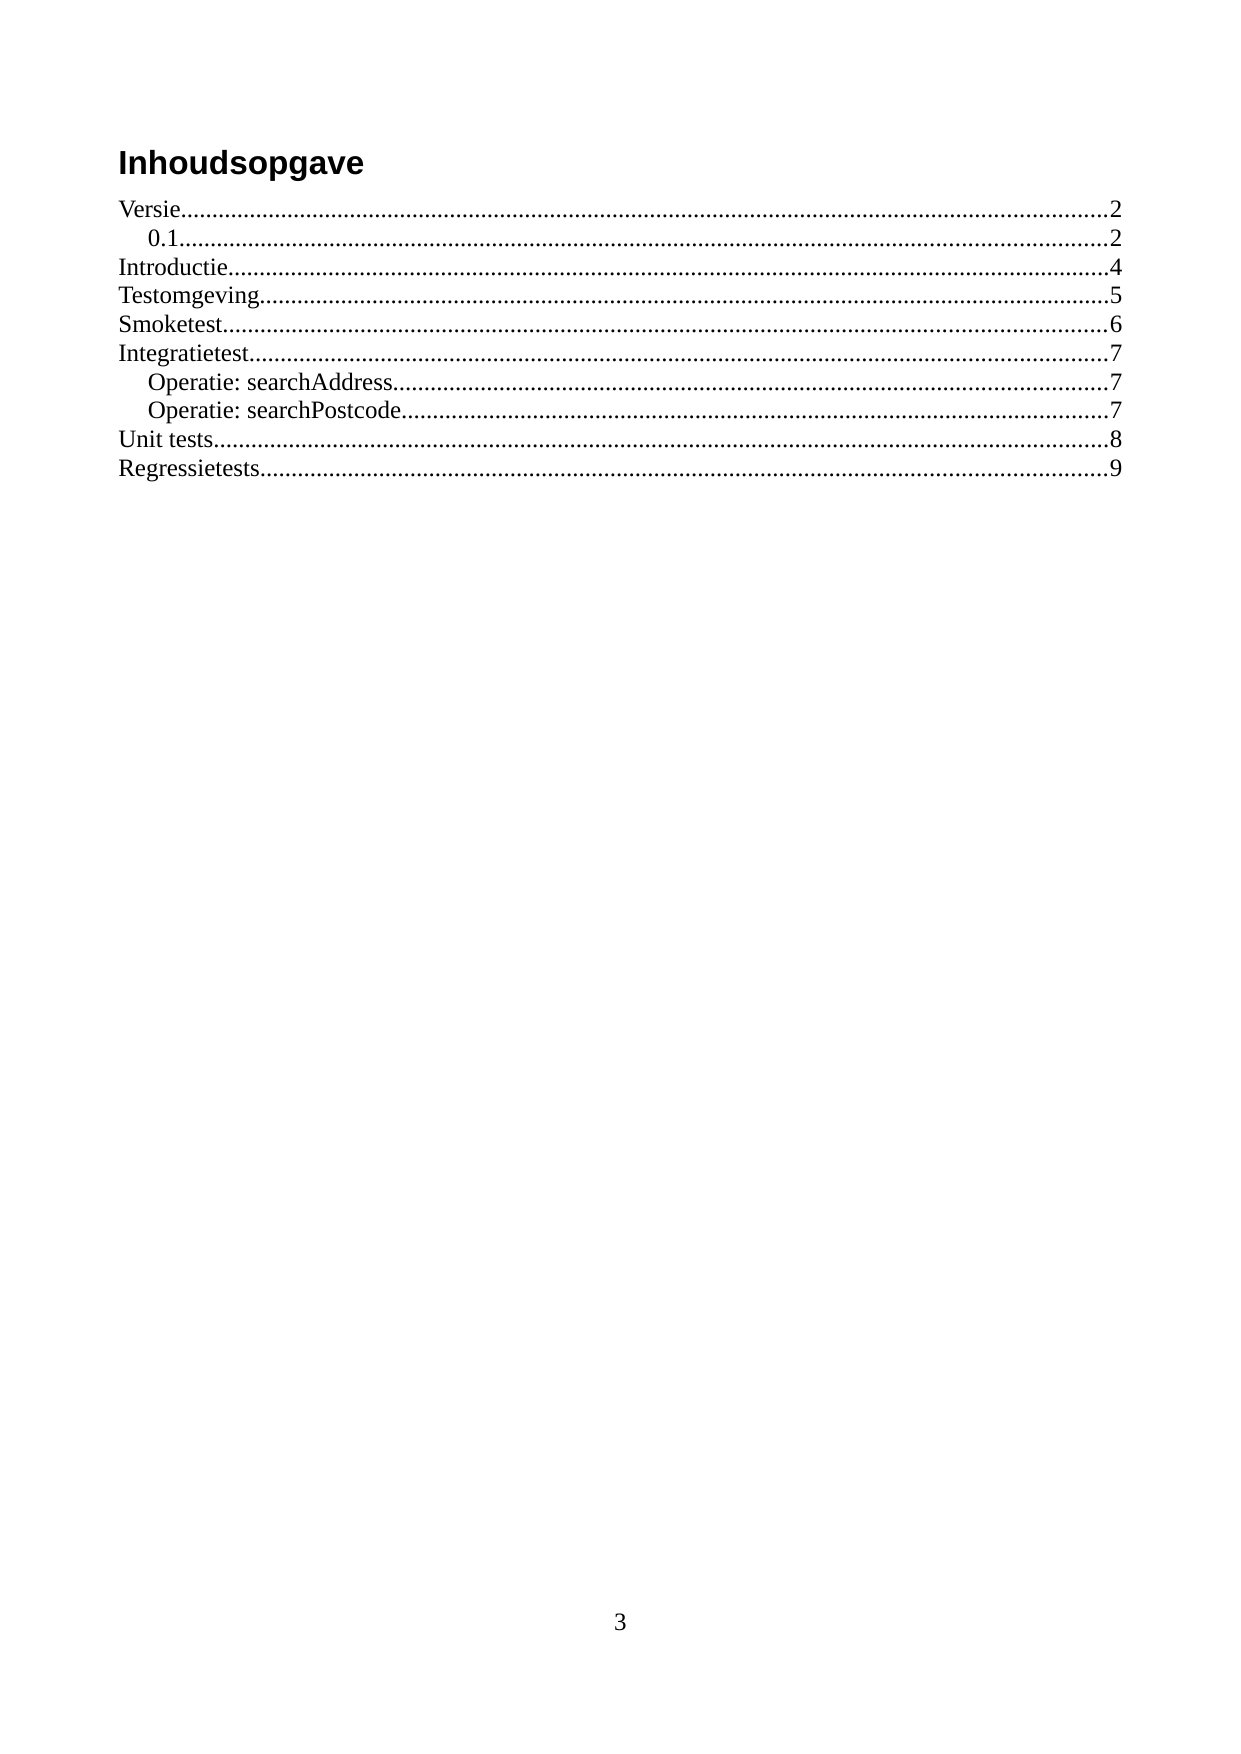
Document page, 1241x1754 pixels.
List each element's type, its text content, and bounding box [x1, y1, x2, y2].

text 0.1 2 [148, 223, 1122, 252]
subtitle Inhoudsopgave [118, 143, 1122, 182]
text Unit tests 8 [118, 424, 1122, 453]
text Smoketest 6 [118, 309, 1122, 338]
text Regressietests 9 [118, 453, 1122, 482]
text Operatie: searchAddress 7 [148, 367, 1122, 395]
text Testomgeving 5 [118, 280, 1122, 309]
text Integratietest 7 [118, 338, 1122, 367]
text Operatie: searchPostcode 7 [148, 395, 1122, 424]
text Introductie 4 [118, 252, 1122, 280]
text Versie 2 [118, 194, 1122, 223]
